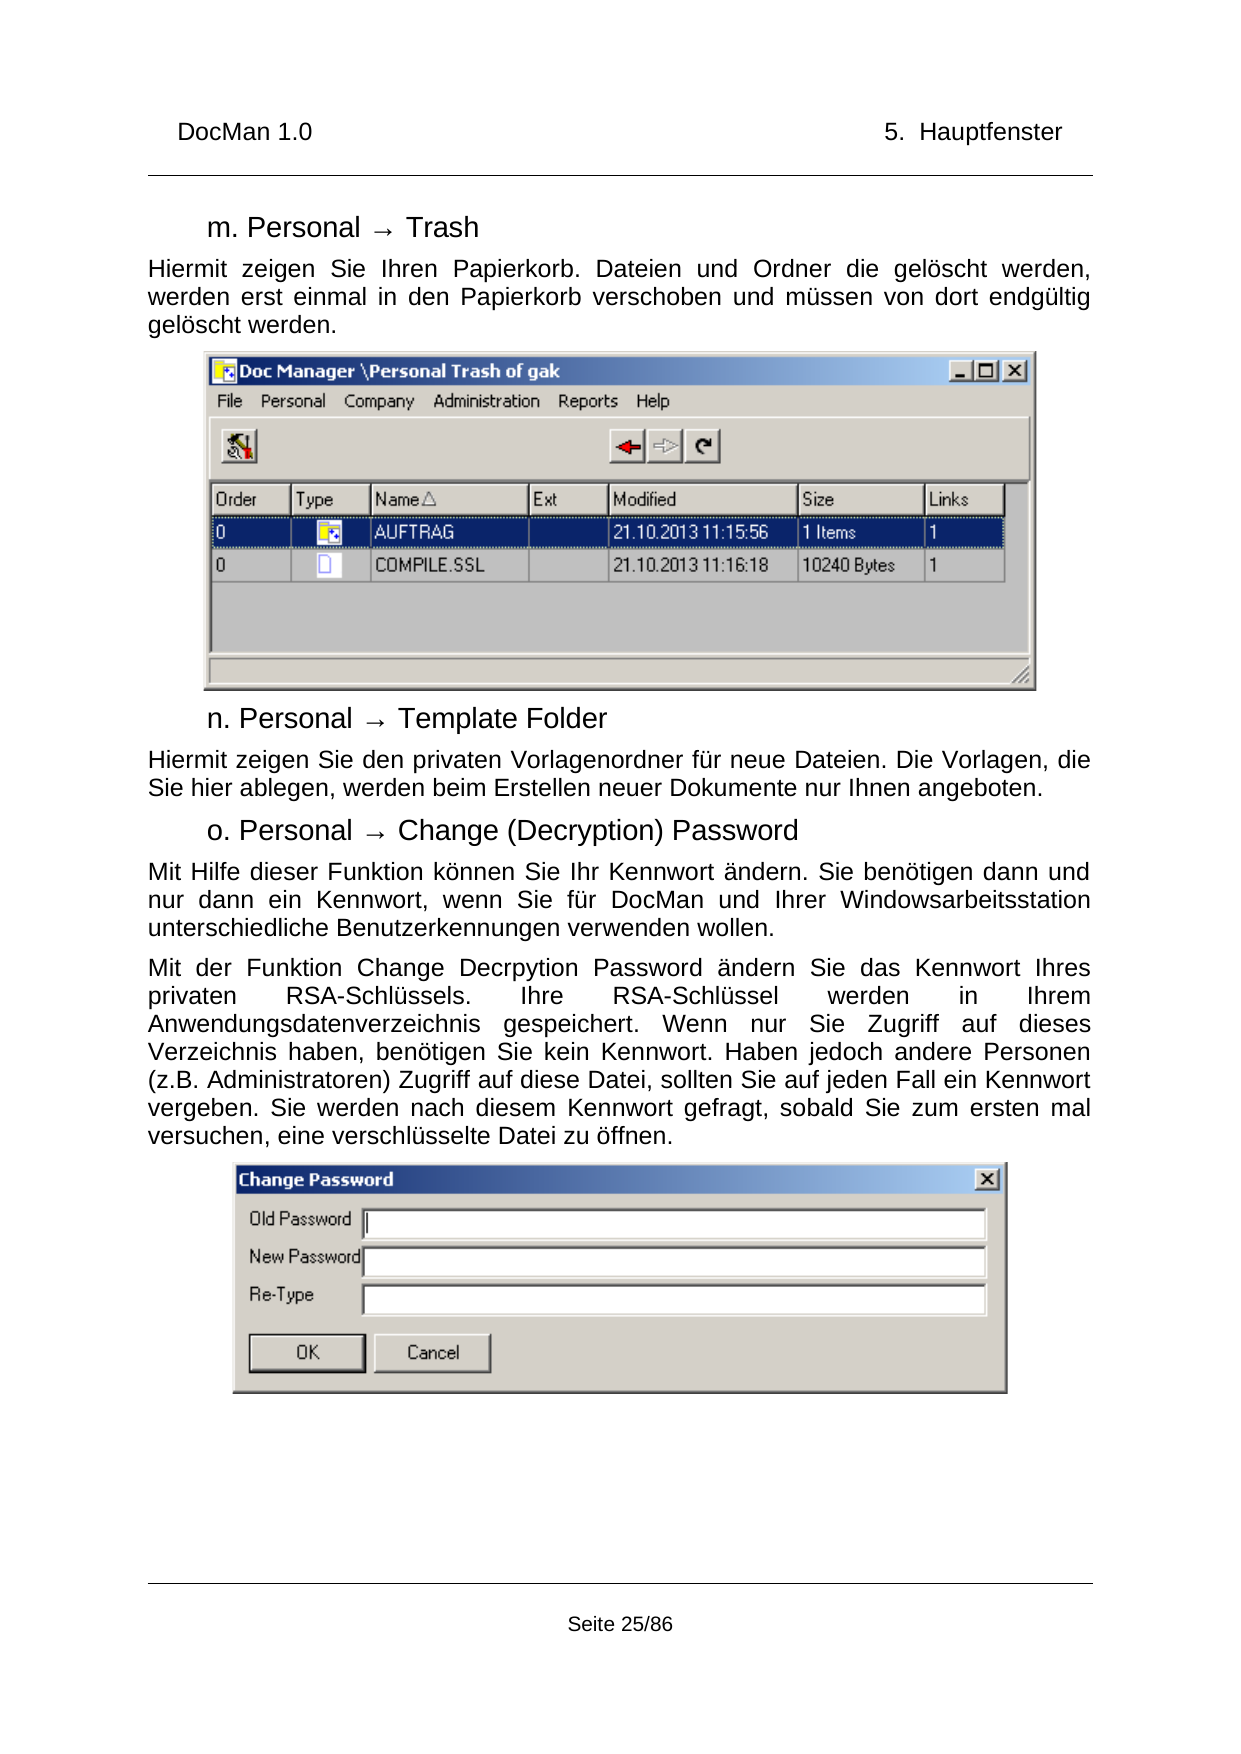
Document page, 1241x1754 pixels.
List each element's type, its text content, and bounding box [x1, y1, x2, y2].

text Hiermit zeigen Sie den privaten Vorlagenordner für neue Dateien. Die Vorlagen, die Sie hier ablegen, werden beim Erstellen neuer Dokumente nur Ihnen angeboten. [148, 746, 1093, 802]
text Mit der Funktion Change Decrpytion Password ändern Sie das Kennwort Ihres privaten RSA-Schlüssels. Ihre RSA-Schlüssel werden in Ihrem Anwendungsdatenverzeichnis gespeichert. Wenn nur Sie Zugriff auf dieses Verzeichnis haben, benötigen Sie kein Kennwort. Haben jedoch andere Personen (z.B. Administratoren) Zugriff auf diese Datei, sollten Sie auf jeden Fall ein Kennwort vergeben. Sie werden nach diesem Kennwort gefragt, sobald Sie zum ersten mal versuchen, eine verschlüsselte Datei zu öffnen. [148, 954, 1093, 1150]
picture [203, 351, 1037, 691]
subtitle Personal → Change (Decryption) Password [148, 814, 1093, 846]
picture [232, 1162, 1008, 1394]
subtitle Personal → Trash [148, 211, 1093, 243]
subtitle Personal → Template Folder [148, 702, 1093, 734]
text Hiermit zeigen Sie Ihren Papierkorb. Dateien und Ordner die gelöscht werden, werden erst einmal in den Papierkorb verschoben und müssen von dort endgültig gelöscht werden. [148, 255, 1093, 339]
text Mit Hilfe dieser Funktion können Sie Ihr Kennwort ändern. Sie benötigen dann und nur dann ein Kennwort, wenn Sie für DocMan und Ihrer Windowsarbeitsstation unterschiedliche Benutzerkennungen verwenden wollen. [148, 858, 1093, 942]
